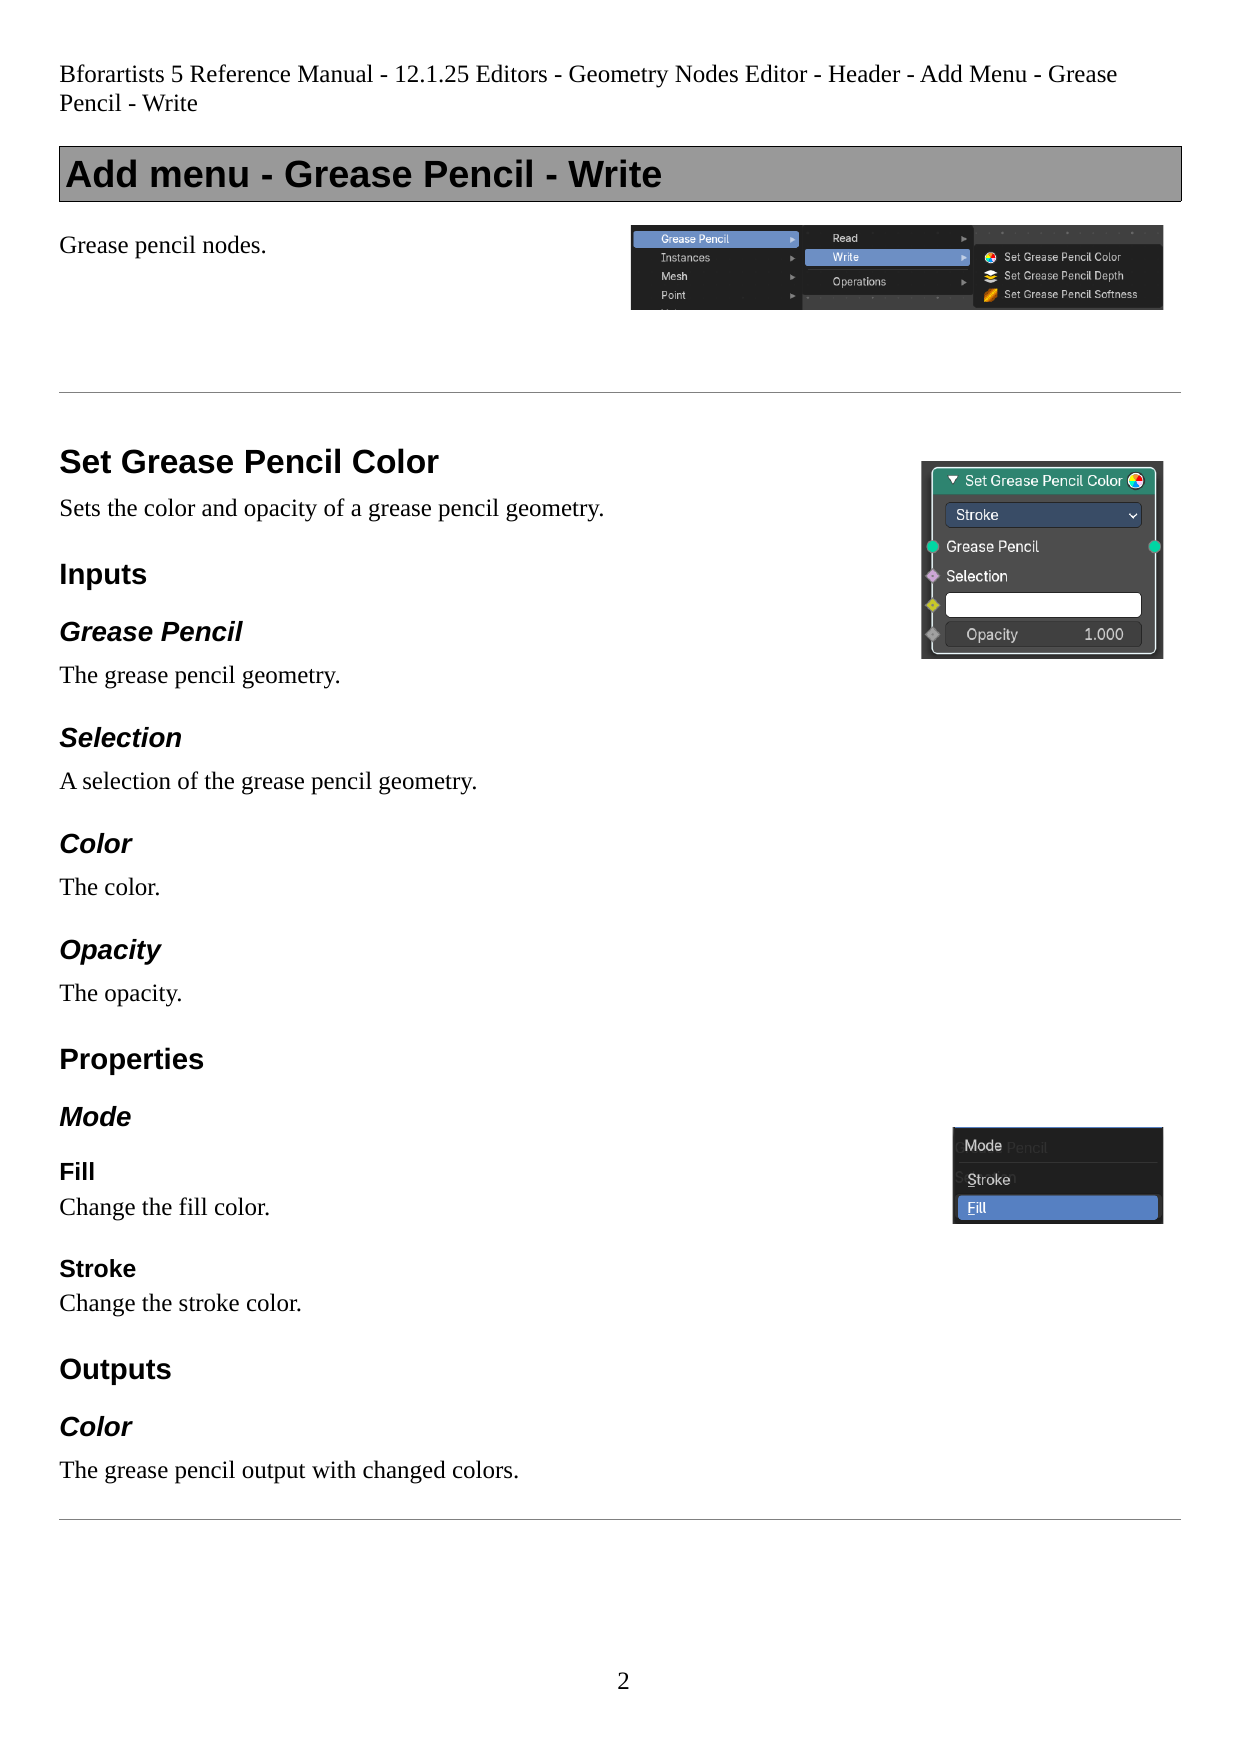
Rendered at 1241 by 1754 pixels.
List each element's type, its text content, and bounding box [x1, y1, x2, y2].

subtitle Color [59, 828, 1181, 859]
picture [952, 1127, 1164, 1224]
subtitle Outputs [59, 1352, 1181, 1386]
subtitle Set Grease Pencil Color [59, 442, 1181, 481]
text A selection of the grease pencil geometry. [59, 766, 1181, 795]
text The opacity. [59, 978, 1181, 1007]
subtitle Properties [59, 1042, 1181, 1075]
subtitle Fill [59, 1157, 952, 1186]
picture [630, 225, 1164, 310]
subtitle Color [59, 1411, 1181, 1443]
subtitle Inputs [59, 557, 921, 591]
subtitle Selection [59, 722, 1181, 754]
text Sets the color and opacity of a grease pencil geometry. [59, 493, 921, 522]
text Change the stroke color. [59, 1288, 1181, 1317]
subtitle [1164, 1157, 1181, 1186]
text The grease pencil geometry. [59, 660, 1181, 689]
text The grease pencil output with changed colors. [59, 1455, 1181, 1484]
subtitle [1164, 616, 1181, 648]
text Grease pencil nodes. [59, 230, 630, 259]
subtitle Stroke [59, 1254, 1181, 1282]
subtitle Mode [59, 1100, 1181, 1132]
text [1164, 230, 1181, 259]
subtitle [1164, 557, 1181, 591]
text Change the fill color. [59, 1192, 952, 1221]
subtitle Opacity [59, 934, 1181, 966]
text The color. [59, 872, 1181, 901]
picture [921, 461, 1164, 659]
table_header Add menu - Grease Pencil - Write [60, 147, 1181, 201]
subtitle Grease Pencil [59, 616, 921, 648]
text [1164, 1192, 1181, 1221]
